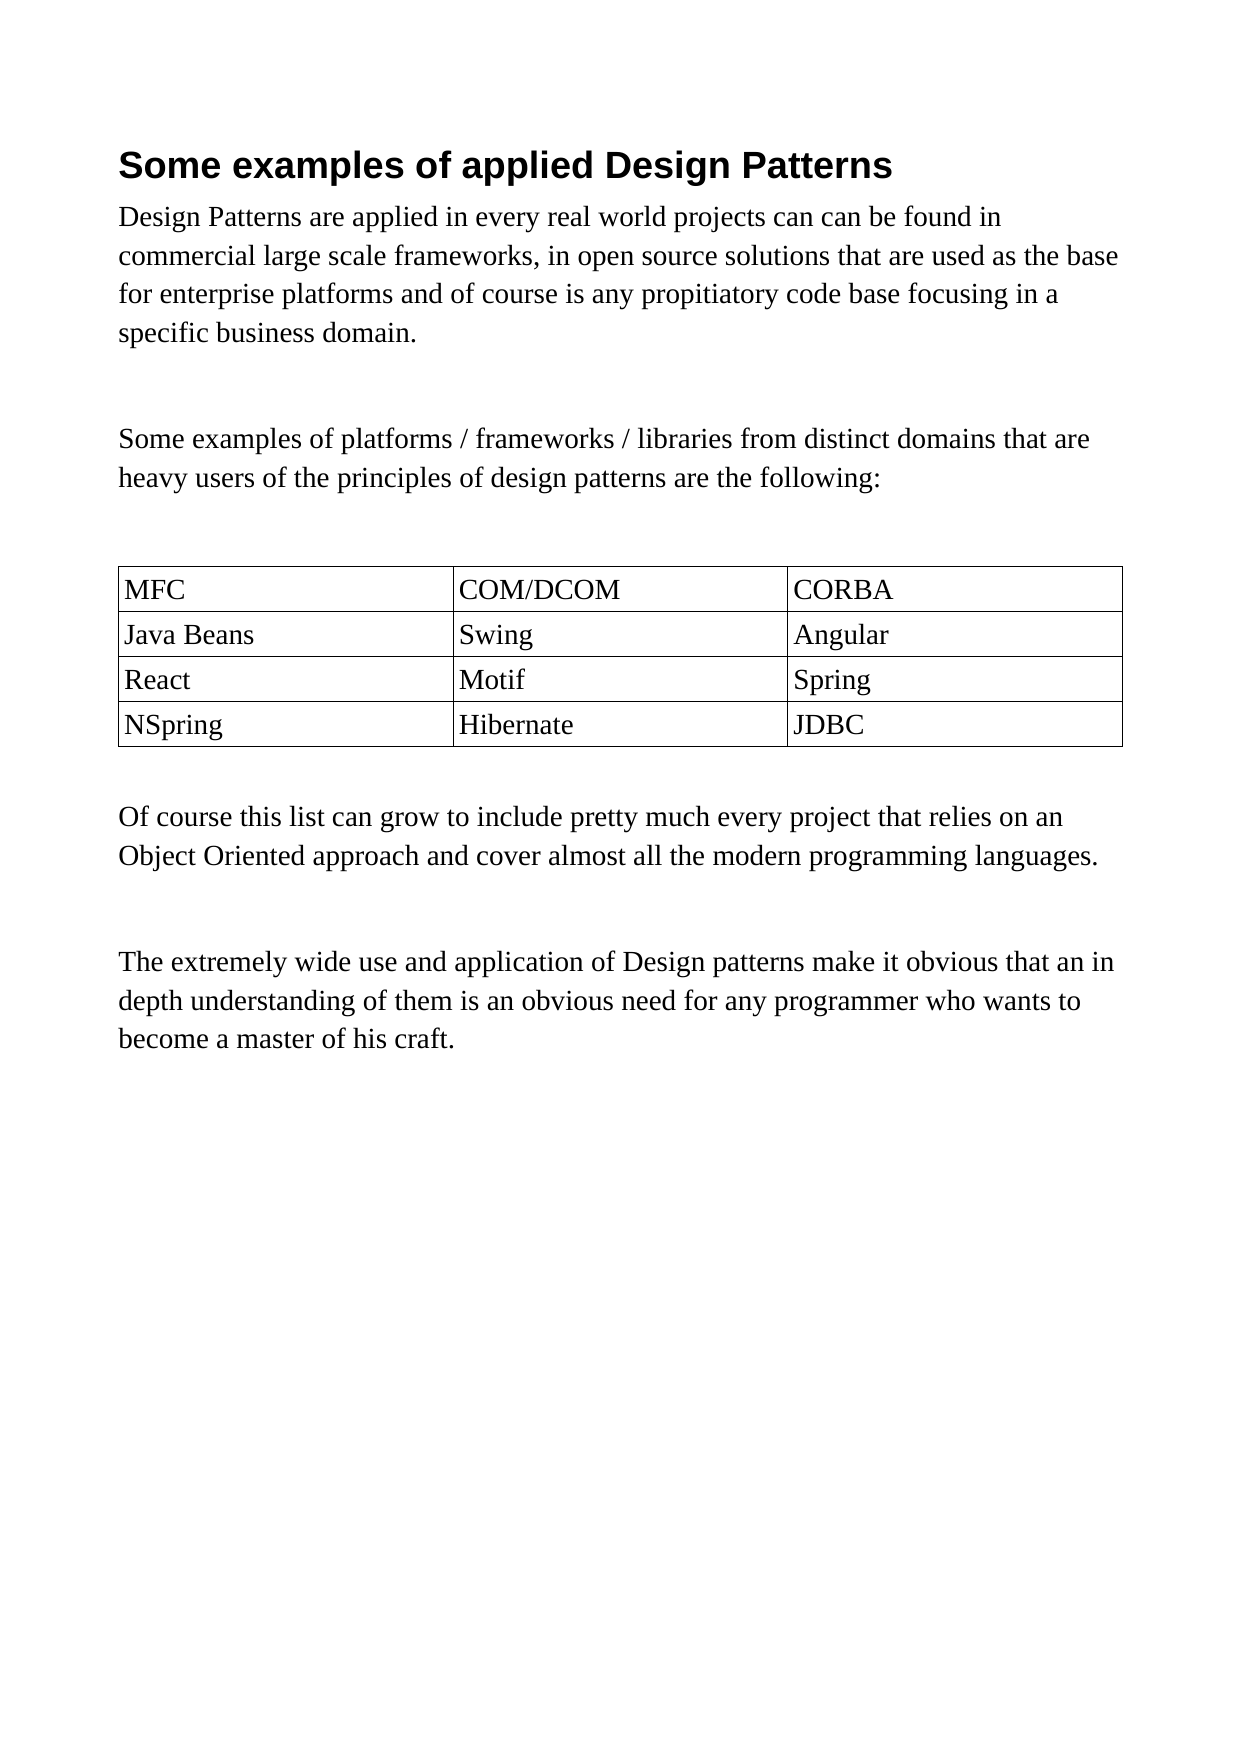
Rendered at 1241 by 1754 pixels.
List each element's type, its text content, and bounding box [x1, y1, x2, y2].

table_cell Spring [788, 657, 1122, 701]
subtitle Some examples of applied Design Patterns [118, 143, 1122, 187]
table_header MFC [119, 567, 453, 611]
text Design Patterns are applied in every real world projects can can be found in commercial large scale frameworks, in open source solutions that are used as the base for enterprise platforms and of course is any propitiatory code base focusing in a specific business domain. [118, 199, 1122, 348]
text Some examples of platforms / frameworks / libraries from distinct domains that are heavy users of the principles of design patterns are the following: [118, 421, 1122, 493]
table_cell Java Beans [119, 612, 453, 656]
table_cell NSpring [119, 702, 453, 746]
table_cell Angular [788, 612, 1122, 656]
table_header COM/DCOM [454, 567, 787, 611]
table_cell Swing [454, 612, 787, 656]
table_cell Motif [454, 657, 787, 701]
table_cell JDBC [788, 702, 1122, 746]
table_header CORBA [788, 567, 1122, 611]
table_cell Hibernate [454, 702, 787, 746]
text Of course this list can grow to include pretty much every project that relies on an Object Oriented approach and cover almost all the modern programming languages. [118, 799, 1122, 872]
table_cell React [119, 657, 453, 701]
text The extremely wide use and application of Design patterns make it obvious that an in depth understanding of them is an obvious need for any programmer who wants to become a master of his craft. [118, 944, 1122, 1055]
